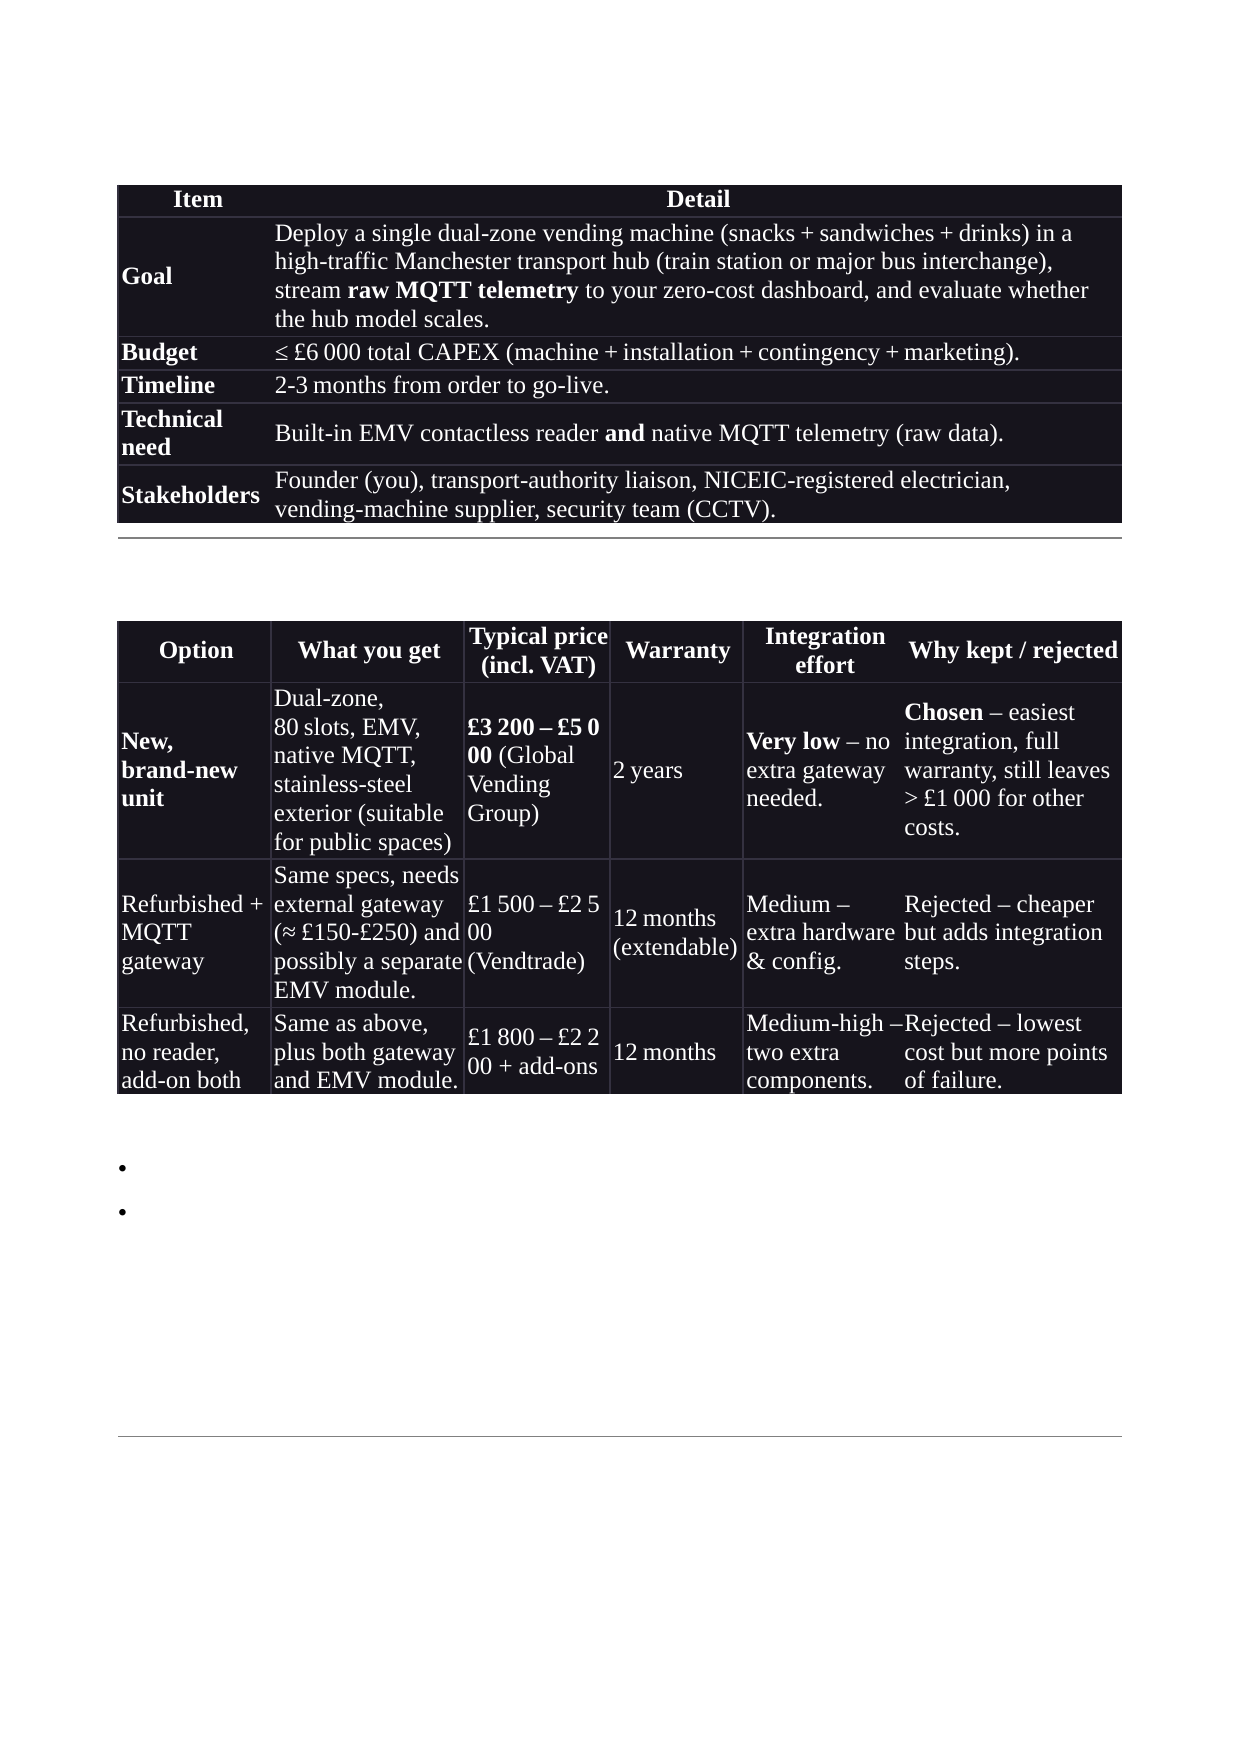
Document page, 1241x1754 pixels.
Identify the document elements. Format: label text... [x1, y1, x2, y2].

table_cell Technical need [119, 404, 274, 464]
table_cell Founder (you), transport‑authority liaison, NICEIC‑registered electrician, vending‑machine supplier, security team (CCTV). [275, 466, 1122, 523]
list Integration simplicity is vital because you have no vending‑machine experience. [118, 1154, 1122, 1183]
subtitle Project Overview [118, 118, 1122, 169]
table_cell ≤ £6 000 total CAPEX (machine + installation + contingency + marketing). [275, 337, 1122, 369]
list Even at the high‑end (£5 k) the total stays under the £6 k cap, leaving room for higher licence fees, extra security hardware, and a larger contingency (transport hubs tend to have stricter regulations). [118, 1288, 1122, 1407]
table_cell Same specs, needs external gateway (≈ £150‑£250) and possibly a separate EMV module. [272, 860, 463, 1007]
table_cell 12 months [611, 1008, 742, 1094]
table_cell Deploy a single dual‑zone vending machine (snacks + sandwiches + drinks) in a high‑traffic Manchester transport hub (train station or major bus interchange), stream raw MQTT telemetry to your zero‑cost dashboard, and evaluate whether the hub model scales. [275, 218, 1122, 336]
table_cell Medium – extra hardware & config. [744, 860, 904, 1007]
list Warranty reduces risk of early failure, especially in a public, high‑traffic environment where downtime can be costly. [118, 1198, 1122, 1273]
table_header Item [119, 185, 274, 216]
table_cell Very low – no extra gateway needed. [744, 683, 904, 858]
text Rationale [118, 1094, 1122, 1124]
table_header Warranty [611, 621, 742, 681]
table_header What you get [272, 621, 463, 681]
table_header Typical price (incl. VAT) [465, 621, 609, 681]
table_header Why kept / rejected [904, 621, 1122, 681]
table_cell 12 months (extendable) [611, 860, 742, 1007]
table_cell Same as above, plus both gateway and EMV module. [272, 1008, 463, 1094]
subtitle 2️⃣ Options Considered & Final Decision [118, 554, 1122, 606]
table_cell Stakeholders [119, 466, 274, 523]
table_cell Dual‑zone, 80 slots, EMV, native MQTT, stainless‑steel exterior (suitable for public spaces) [272, 683, 463, 858]
table_cell Built‑in EMV contactless reader and native MQTT telemetry (raw data). [275, 404, 1122, 464]
table_cell Goal [119, 218, 274, 336]
table_cell Medium‑high – two extra components. [744, 1008, 904, 1094]
table_cell Refurbished + MQTT gateway [119, 860, 270, 1007]
table_cell Refurbished, no reader, add‑on both [119, 1008, 270, 1094]
table_cell 2‑3 months from order to go‑live. [275, 371, 1122, 402]
table_header Option [119, 621, 270, 681]
table_cell Chosen – easiest integration, full warranty, still leaves > £1 000 for other costs. [904, 683, 1122, 858]
table_header Detail [275, 185, 1122, 216]
table_cell 2 years [611, 683, 742, 858]
table_cell £3 200 – £5 000 (Global Vending Group) [465, 683, 609, 858]
table_cell New, brand‑new unit [119, 683, 270, 858]
table_cell Rejected – lowest cost but more points of failure. [904, 1008, 1122, 1094]
table_cell Timeline [119, 371, 274, 402]
table_cell £1 800 – £2 200 + add‑ons [465, 1008, 609, 1094]
table_cell £1 500 – £2 500 (Vendtrade) [465, 860, 609, 1007]
table_header Integration effort [744, 621, 904, 681]
table_cell Budget [119, 337, 274, 369]
table_cell Rejected – cheaper but adds integration steps. [904, 860, 1122, 1007]
